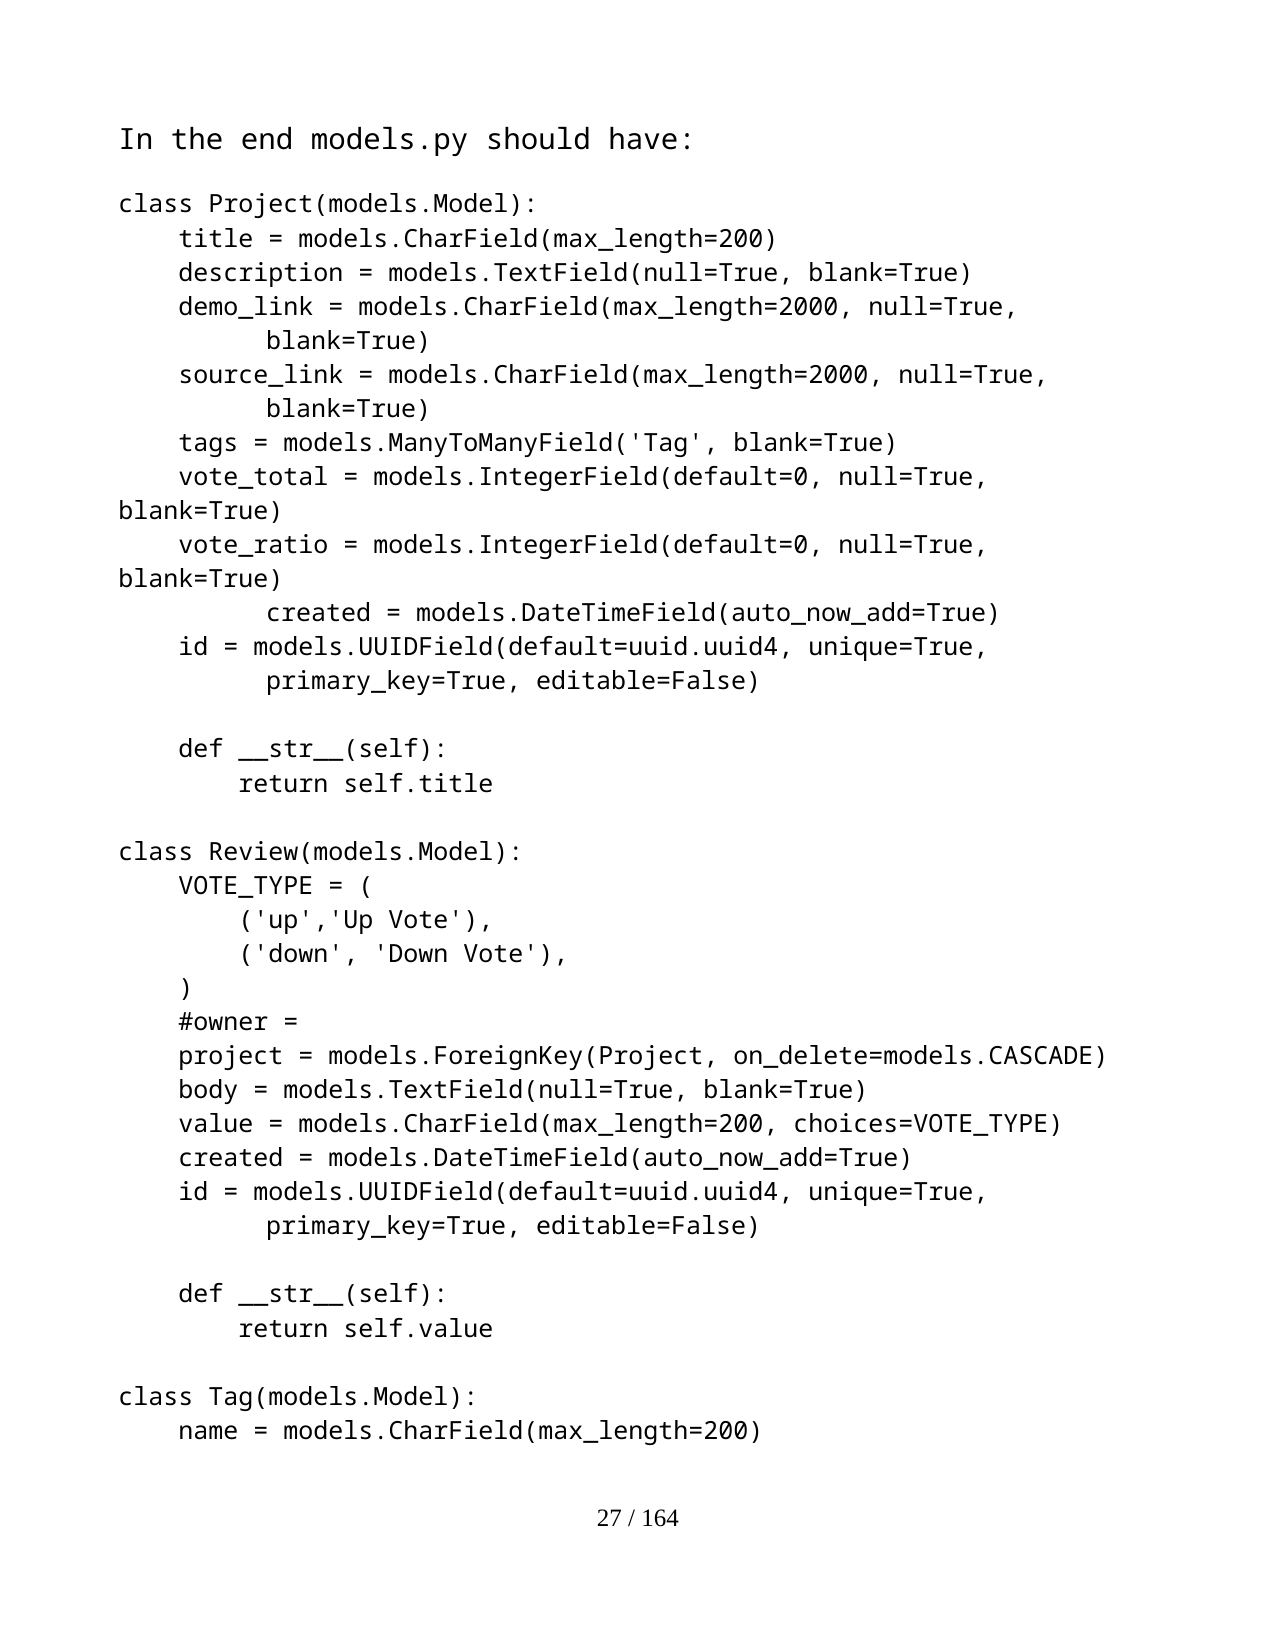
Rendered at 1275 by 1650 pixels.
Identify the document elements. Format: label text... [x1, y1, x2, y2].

text created = models.DateTimeField(auto_now_add=True) [118, 595, 1157, 629]
text return self.value [118, 1310, 1157, 1344]
text description = models.TextField(null=True, blank=True) [118, 254, 1157, 288]
text def __str__(self): [118, 731, 1157, 765]
text return self.title [118, 765, 1157, 799]
text ) [118, 969, 1157, 1004]
text id = models.UUIDField(default=uuid.uuid4, unique=True, primary_key=True, editable=False) [118, 629, 1157, 697]
text body = models.TextField(null=True, blank=True) [118, 1072, 1157, 1106]
text tags = models.ManyToManyField('Tag', blank=True) [118, 424, 1157, 459]
text id = models.UUIDField(default=uuid.uuid4, unique=True, primary_key=True, editable=False) [118, 1174, 1157, 1242]
text demo_link = models.CharField(max_length=2000, null=True, blank=True) [118, 288, 1157, 356]
text value = models.CharField(max_length=200, choices=VOTE_TYPE) [118, 1106, 1157, 1140]
text def __str__(self): [118, 1276, 1157, 1310]
text vote_total = models.IntegerField(default=0, null=True, blank=True) [118, 459, 1157, 527]
text In the end models.py should have: [118, 118, 1157, 158]
text ('up','Up Vote'), [118, 901, 1157, 936]
text name = models.CharField(max_length=200) [118, 1412, 1157, 1446]
text project = models.ForeignKey(Project, on_delete=models.CASCADE) [118, 1038, 1157, 1072]
text ('down', 'Down Vote'), [118, 936, 1157, 969]
text #owner = [118, 1004, 1157, 1038]
text source_link = models.CharField(max_length=2000, null=True, blank=True) [118, 356, 1157, 424]
text class Tag(models.Model): [118, 1378, 1157, 1412]
text vote_ratio = models.IntegerField(default=0, null=True, blank=True) [118, 527, 1157, 595]
text created = models.DateTimeField(auto_now_add=True) [118, 1140, 1157, 1174]
text VOTE_TYPE = ( [118, 867, 1157, 901]
text class Project(models.Model): [118, 186, 1157, 220]
text class Review(models.Model): [118, 833, 1157, 867]
text title = models.CharField(max_length=200) [118, 220, 1157, 254]
